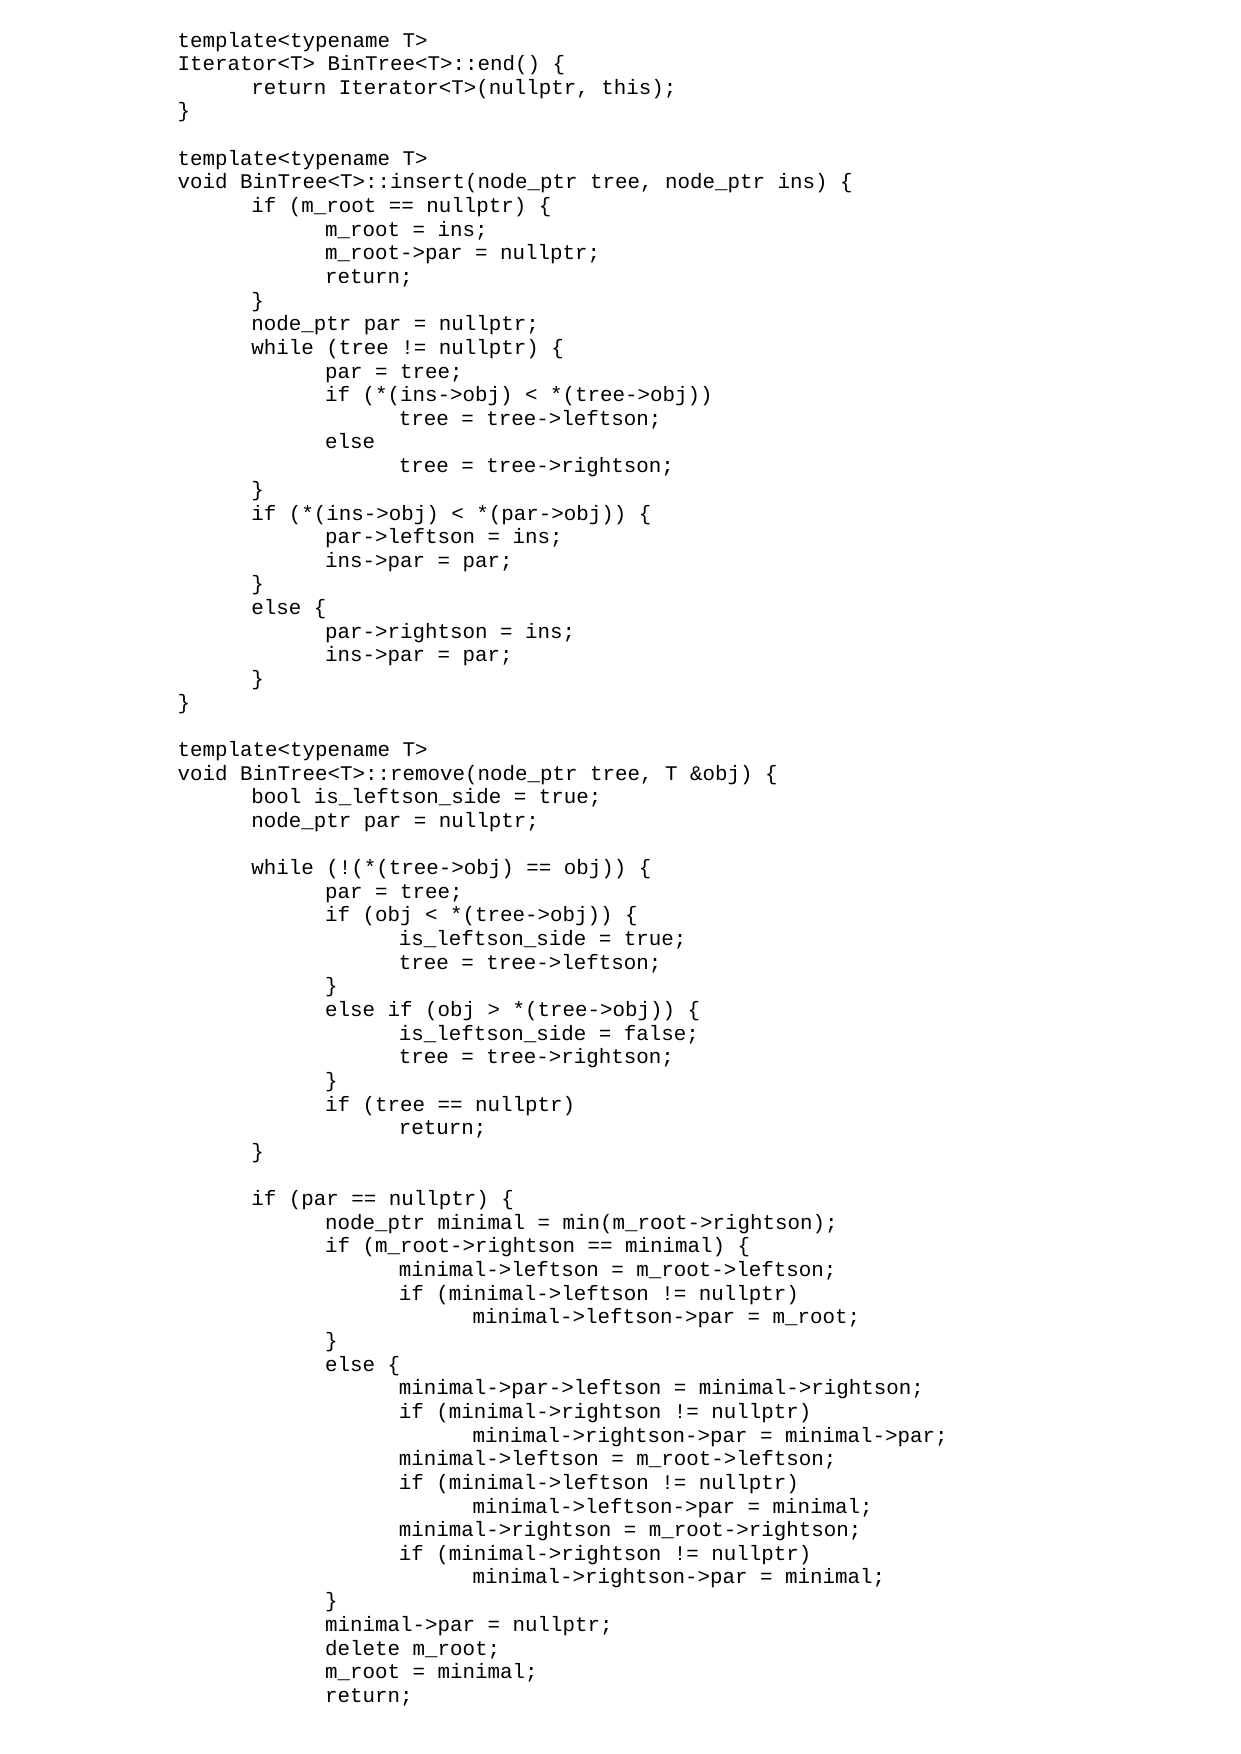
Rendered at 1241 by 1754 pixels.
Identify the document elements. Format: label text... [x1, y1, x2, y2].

text minimal->par->leftson = minimal->rightson; [177, 1377, 1152, 1401]
text } [177, 479, 1152, 502]
text } [177, 573, 1152, 597]
text bool is_leftson_side = true; [177, 786, 1152, 810]
text else { [177, 1354, 1152, 1377]
text if (minimal->rightson != nullptr) [177, 1543, 1152, 1567]
text m_root = minimal; [177, 1661, 1152, 1685]
text minimal->leftson->par = m_root; [177, 1306, 1152, 1330]
text if (minimal->leftson != nullptr) [177, 1283, 1152, 1306]
text minimal->leftson = m_root->leftson; [177, 1448, 1152, 1472]
text else { [177, 597, 1152, 621]
text minimal->par = nullptr; [177, 1614, 1152, 1637]
text if (m_root == nullptr) { [177, 195, 1152, 219]
text template<typename T> [177, 739, 1152, 763]
text if (tree == nullptr) [177, 1094, 1152, 1117]
text tree = tree->leftson; [177, 408, 1152, 432]
text else [177, 432, 1152, 455]
text par = tree; [177, 361, 1152, 384]
text par = tree; [177, 881, 1152, 904]
text tree = tree->leftson; [177, 952, 1152, 975]
text node_ptr minimal = min(m_root->rightson); [177, 1212, 1152, 1236]
text if (obj < *(tree->obj)) { [177, 904, 1152, 928]
text else if (obj > *(tree->obj)) { [177, 999, 1152, 1023]
text template<typename T> [177, 29, 1152, 53]
text if (*(ins->obj) < *(tree->obj)) [177, 384, 1152, 408]
text Iterator<T> BinTree<T>::end() { [177, 53, 1152, 77]
text return; [177, 1685, 1152, 1708]
text } [177, 1590, 1152, 1614]
text } [177, 290, 1152, 313]
text minimal->leftson = m_root->leftson; [177, 1259, 1152, 1283]
text while (!(*(tree->obj) == obj)) { [177, 857, 1152, 881]
text void BinTree<T>::remove(node_ptr tree, T &obj) { [177, 763, 1152, 786]
text m_root = ins; [177, 219, 1152, 242]
text minimal->rightson->par = minimal->par; [177, 1425, 1152, 1448]
text minimal->leftson->par = minimal; [177, 1496, 1152, 1519]
text par->leftson = ins; [177, 526, 1152, 550]
text if (*(ins->obj) < *(par->obj)) { [177, 502, 1152, 526]
text template<typename T> [177, 148, 1152, 171]
text if (par == nullptr) { [177, 1188, 1152, 1212]
text ins->par = par; [177, 644, 1152, 668]
text tree = tree->rightson; [177, 455, 1152, 479]
text is_leftson_side = false; [177, 1023, 1152, 1046]
text if (minimal->rightson != nullptr) [177, 1401, 1152, 1425]
text } [177, 1070, 1152, 1094]
text void BinTree<T>::insert(node_ptr tree, node_ptr ins) { [177, 171, 1152, 195]
text } [177, 1141, 1152, 1164]
text return; [177, 266, 1152, 290]
text minimal->rightson->par = minimal; [177, 1567, 1152, 1590]
text node_ptr par = nullptr; [177, 810, 1152, 833]
text par->rightson = ins; [177, 621, 1152, 644]
text while (tree != nullptr) { [177, 337, 1152, 361]
text return Iterator<T>(nullptr, this); [177, 77, 1152, 101]
text if (m_root->rightson == minimal) { [177, 1236, 1152, 1259]
text node_ptr par = nullptr; [177, 313, 1152, 337]
text } [177, 101, 1152, 124]
text minimal->rightson = m_root->rightson; [177, 1519, 1152, 1543]
text if (minimal->leftson != nullptr) [177, 1472, 1152, 1496]
text ins->par = par; [177, 550, 1152, 573]
text } [177, 975, 1152, 999]
text } [177, 692, 1152, 715]
text } [177, 1330, 1152, 1354]
text tree = tree->rightson; [177, 1046, 1152, 1070]
text m_root->par = nullptr; [177, 242, 1152, 266]
text return; [177, 1117, 1152, 1141]
text } [177, 668, 1152, 692]
text delete m_root; [177, 1637, 1152, 1661]
text is_leftson_side = true; [177, 928, 1152, 952]
